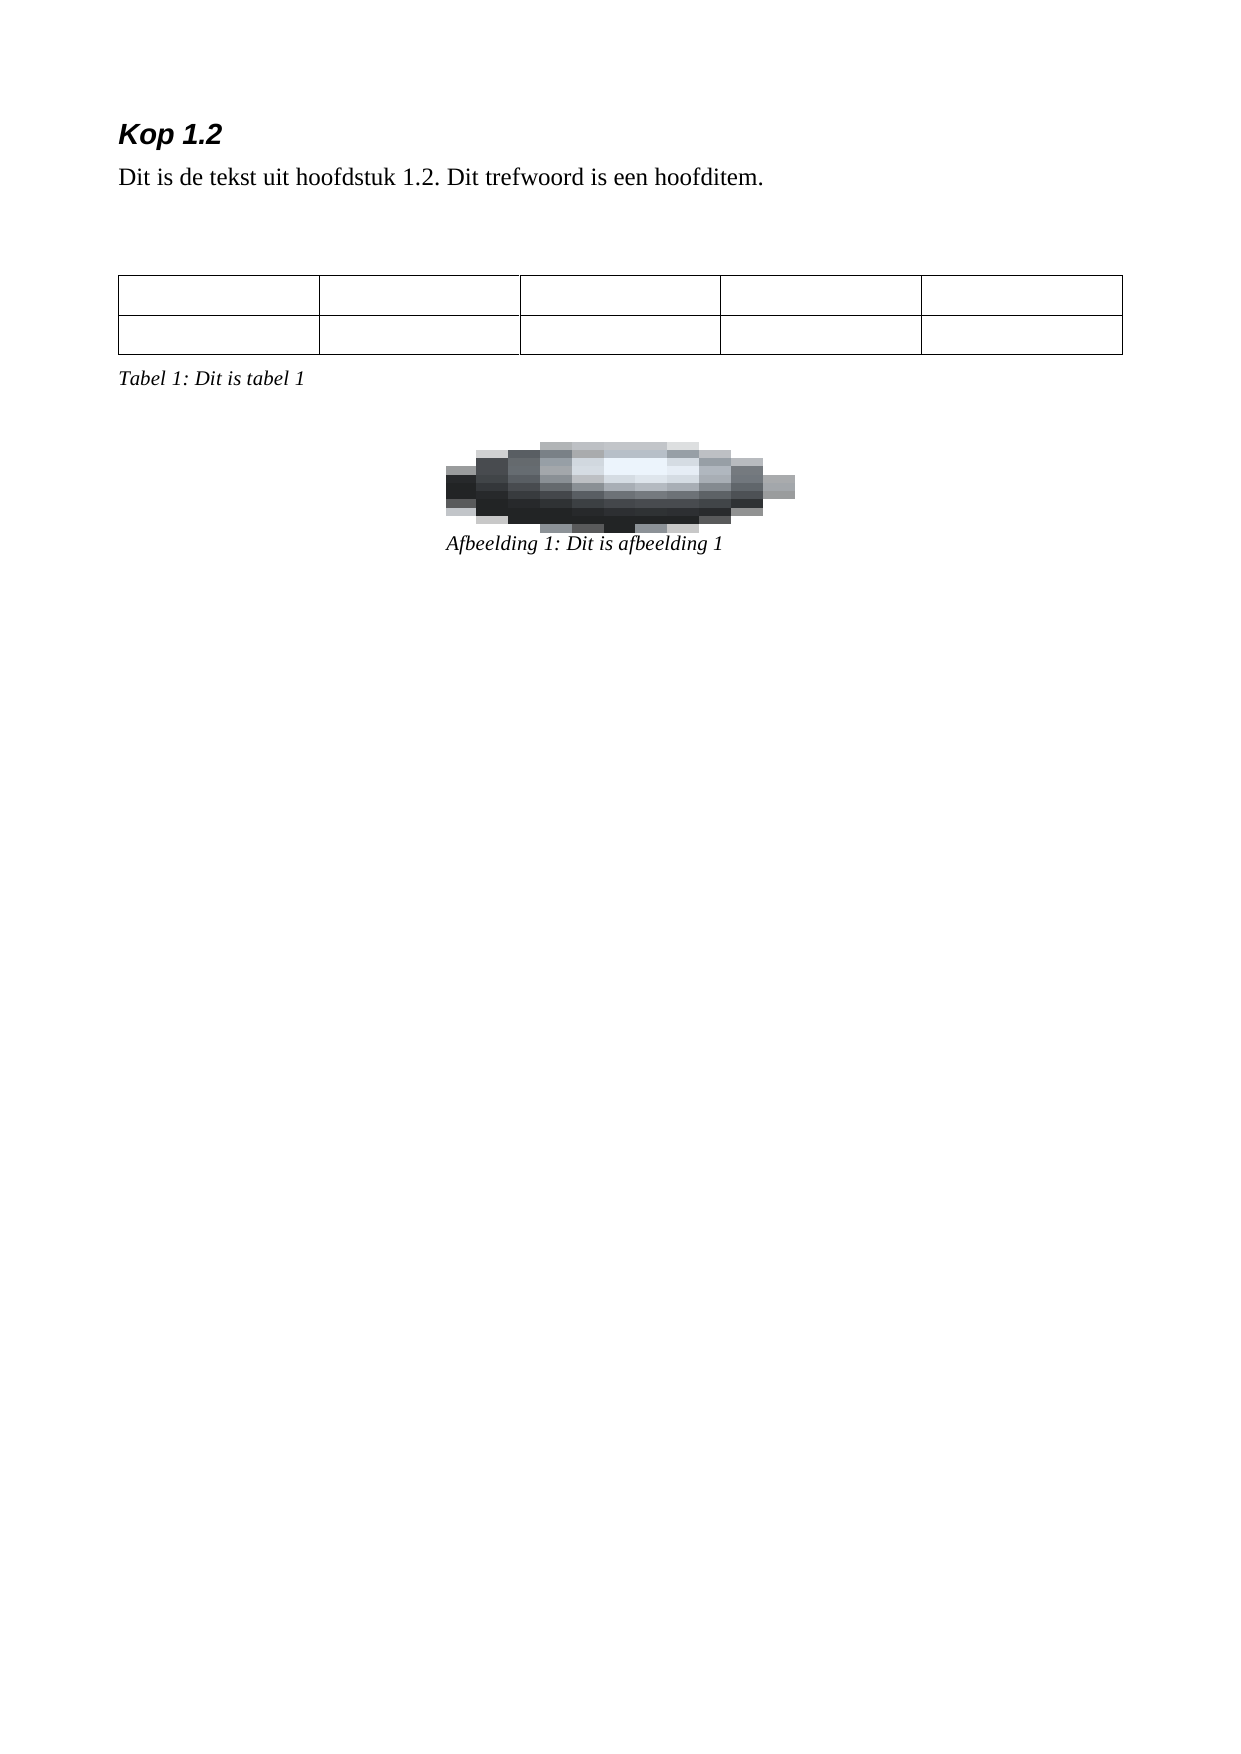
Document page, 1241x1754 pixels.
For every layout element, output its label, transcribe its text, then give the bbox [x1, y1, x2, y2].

text Afbeelding 1: Dit is afbeelding 1 [446, 533, 794, 555]
table_cell [721, 316, 921, 354]
text Dit is de tekst uit hoofdstuk 1.2. Dit trefwoord is een hoofditem. [118, 163, 1122, 219]
table_header [119, 276, 319, 315]
table_cell [119, 316, 319, 354]
table_cell [521, 316, 720, 354]
table_cell [320, 316, 519, 354]
table_header [320, 276, 519, 315]
subtitle Kop 1.2 [118, 118, 1122, 151]
table_header [521, 276, 720, 315]
table_header [922, 276, 1122, 315]
table_header [721, 276, 921, 315]
text Tabel 1: Dit is tabel 1 [118, 367, 1122, 390]
picture [446, 442, 795, 533]
table_cell [922, 316, 1122, 354]
